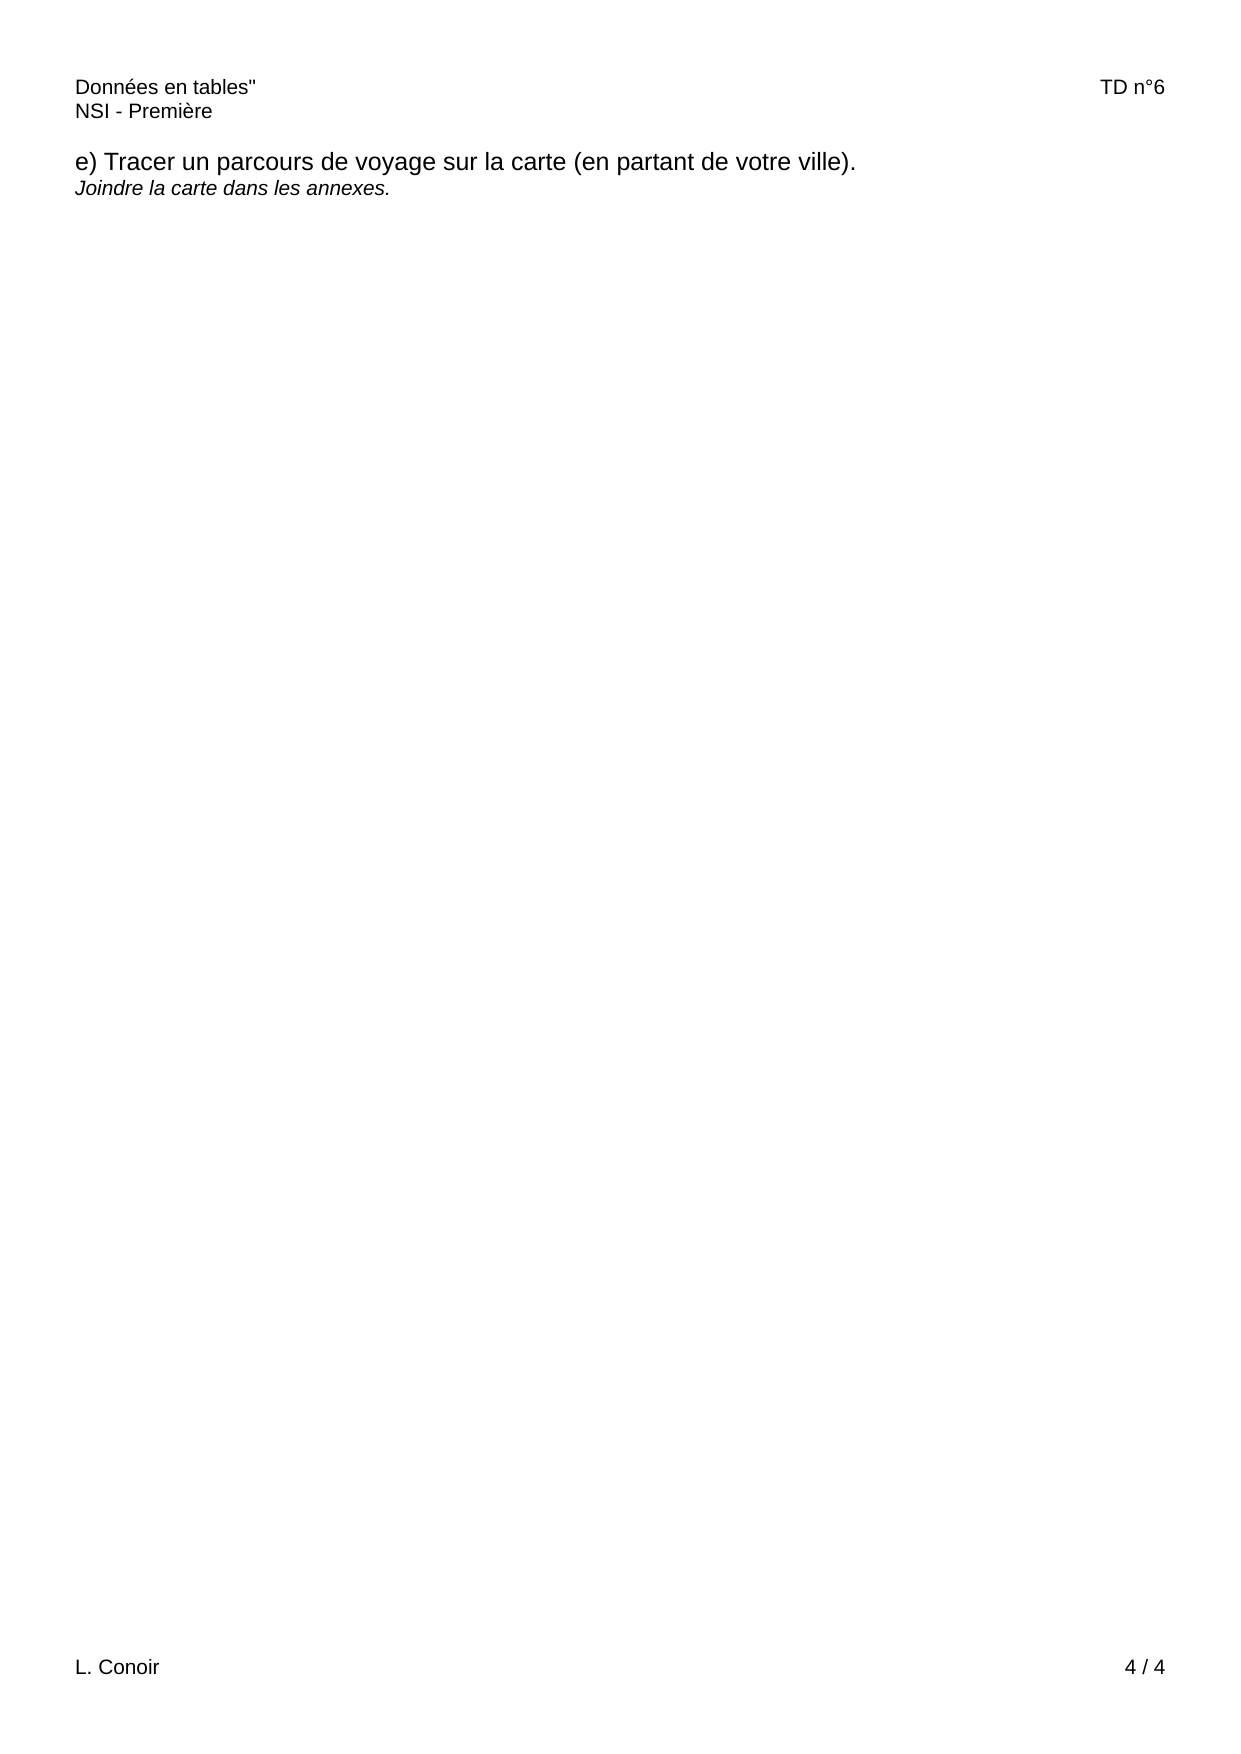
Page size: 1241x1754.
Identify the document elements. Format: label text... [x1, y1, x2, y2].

text e) Tracer un parcours de voyage sur la carte (en partant de votre ville). [75, 147, 1165, 176]
text Joindre la carte dans les annexes. [75, 176, 1165, 199]
